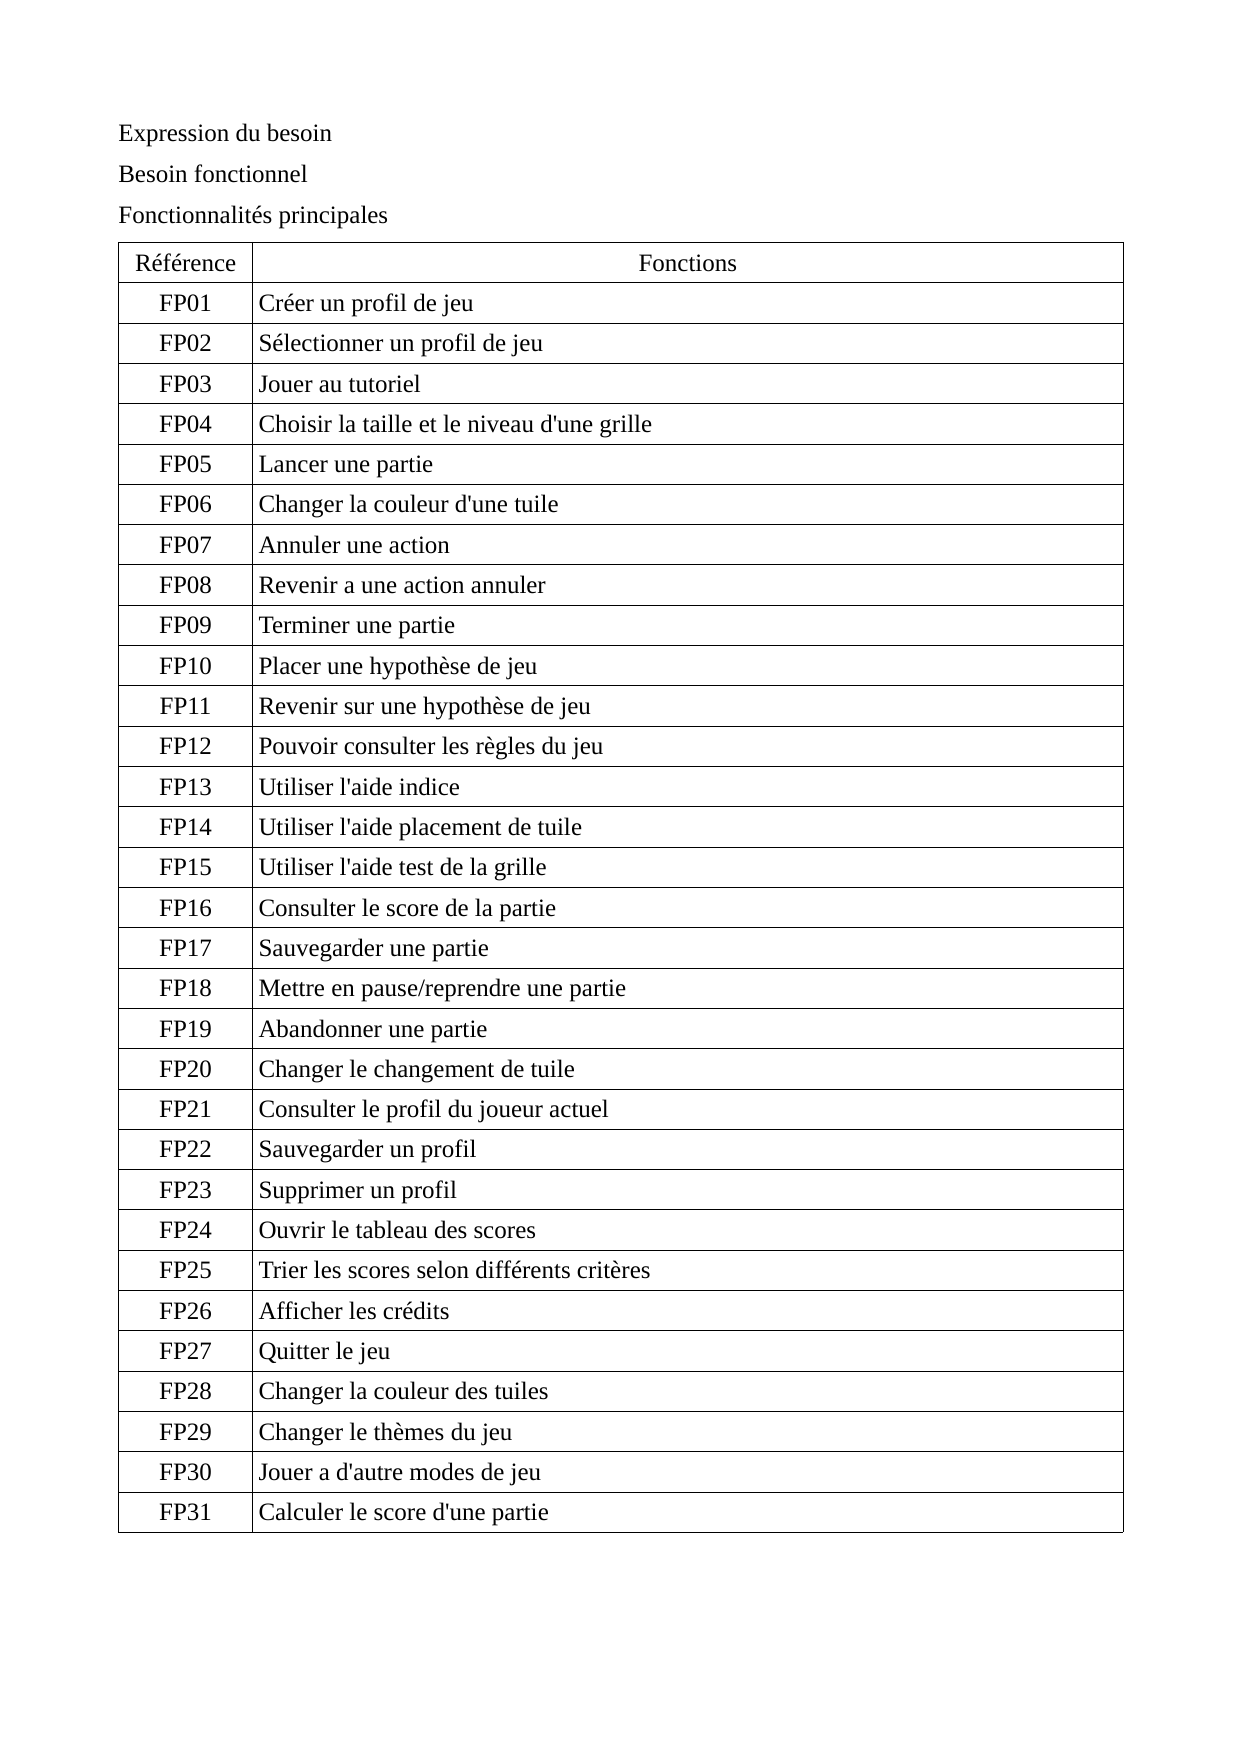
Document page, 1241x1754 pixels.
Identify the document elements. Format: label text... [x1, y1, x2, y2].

text Expression du besoin [118, 118, 1122, 147]
table_cell FP26 [119, 1291, 252, 1330]
table_cell FP01 [119, 283, 252, 322]
table_cell FP24 [119, 1210, 252, 1250]
table_cell FP29 [119, 1412, 252, 1451]
table_cell Calculer le score d'une partie [253, 1493, 1123, 1532]
table_cell Ouvrir le tableau des scores [253, 1210, 1123, 1250]
table_cell FP27 [119, 1331, 252, 1371]
table_cell Sélectionner un profil de jeu [253, 324, 1123, 363]
table_cell FP17 [119, 928, 252, 967]
text Besoin fonctionnel [118, 159, 1122, 188]
table_header Fonctions [253, 243, 1123, 282]
table_cell Sauvegarder un profil [253, 1130, 1123, 1169]
table_cell FP09 [119, 606, 252, 645]
table_cell Placer une hypothèse de jeu [253, 646, 1123, 685]
table_cell Sauvegarder une partie [253, 928, 1123, 967]
table_cell Terminer une partie [253, 606, 1123, 645]
table_cell Supprimer un profil [253, 1170, 1123, 1209]
table_cell Abandonner une partie [253, 1009, 1123, 1048]
text Fonctionnalités principales [118, 201, 1122, 229]
table_header Référence [119, 243, 252, 282]
table_cell FP20 [119, 1049, 252, 1088]
table_cell FP30 [119, 1452, 252, 1492]
table_cell FP22 [119, 1130, 252, 1169]
table_cell Utiliser l'aide test de la grille [253, 848, 1123, 887]
table_cell FP13 [119, 767, 252, 806]
table_cell FP16 [119, 888, 252, 927]
table_cell FP21 [119, 1090, 252, 1129]
table_cell FP10 [119, 646, 252, 685]
table_cell Créer un profil de jeu [253, 283, 1123, 322]
table_cell FP02 [119, 324, 252, 363]
table_cell Changer la couleur des tuiles [253, 1372, 1123, 1411]
table_cell Revenir a une action annuler [253, 565, 1123, 605]
table_cell FP07 [119, 525, 252, 564]
table_cell FP12 [119, 727, 252, 766]
table_cell FP23 [119, 1170, 252, 1209]
table_cell Afficher les crédits [253, 1291, 1123, 1330]
table_cell Quitter le jeu [253, 1331, 1123, 1371]
table_cell FP06 [119, 485, 252, 524]
table_cell Changer le changement de tuile [253, 1049, 1123, 1088]
table_cell FP28 [119, 1372, 252, 1411]
table_cell FP15 [119, 848, 252, 887]
table_cell FP05 [119, 445, 252, 484]
table_cell Utiliser l'aide placement de tuile [253, 807, 1123, 847]
table_cell Trier les scores selon différents critères [253, 1251, 1123, 1290]
table_cell Utiliser l'aide indice [253, 767, 1123, 806]
table_cell Changer le thèmes du jeu [253, 1412, 1123, 1451]
table_cell Jouer au tutoriel [253, 364, 1123, 403]
table_cell FP04 [119, 404, 252, 443]
table_cell Consulter le score de la partie [253, 888, 1123, 927]
table_cell Lancer une partie [253, 445, 1123, 484]
table_cell FP14 [119, 807, 252, 847]
table_cell Jouer a d'autre modes de jeu [253, 1452, 1123, 1492]
table_cell FP25 [119, 1251, 252, 1290]
table_cell FP03 [119, 364, 252, 403]
table_cell Pouvoir consulter les règles du jeu [253, 727, 1123, 766]
table_cell FP11 [119, 686, 252, 726]
table_cell Mettre en pause/reprendre une partie [253, 969, 1123, 1008]
table_cell Annuler une action [253, 525, 1123, 564]
table_cell FP08 [119, 565, 252, 605]
table_cell Revenir sur une hypothèse de jeu [253, 686, 1123, 726]
table_cell Choisir la taille et le niveau d'une grille [253, 404, 1123, 443]
table_cell FP19 [119, 1009, 252, 1048]
table_cell Consulter le profil du joueur actuel [253, 1090, 1123, 1129]
table_cell FP18 [119, 969, 252, 1008]
table_cell Changer la couleur d'une tuile [253, 485, 1123, 524]
table_cell FP31 [119, 1493, 252, 1532]
